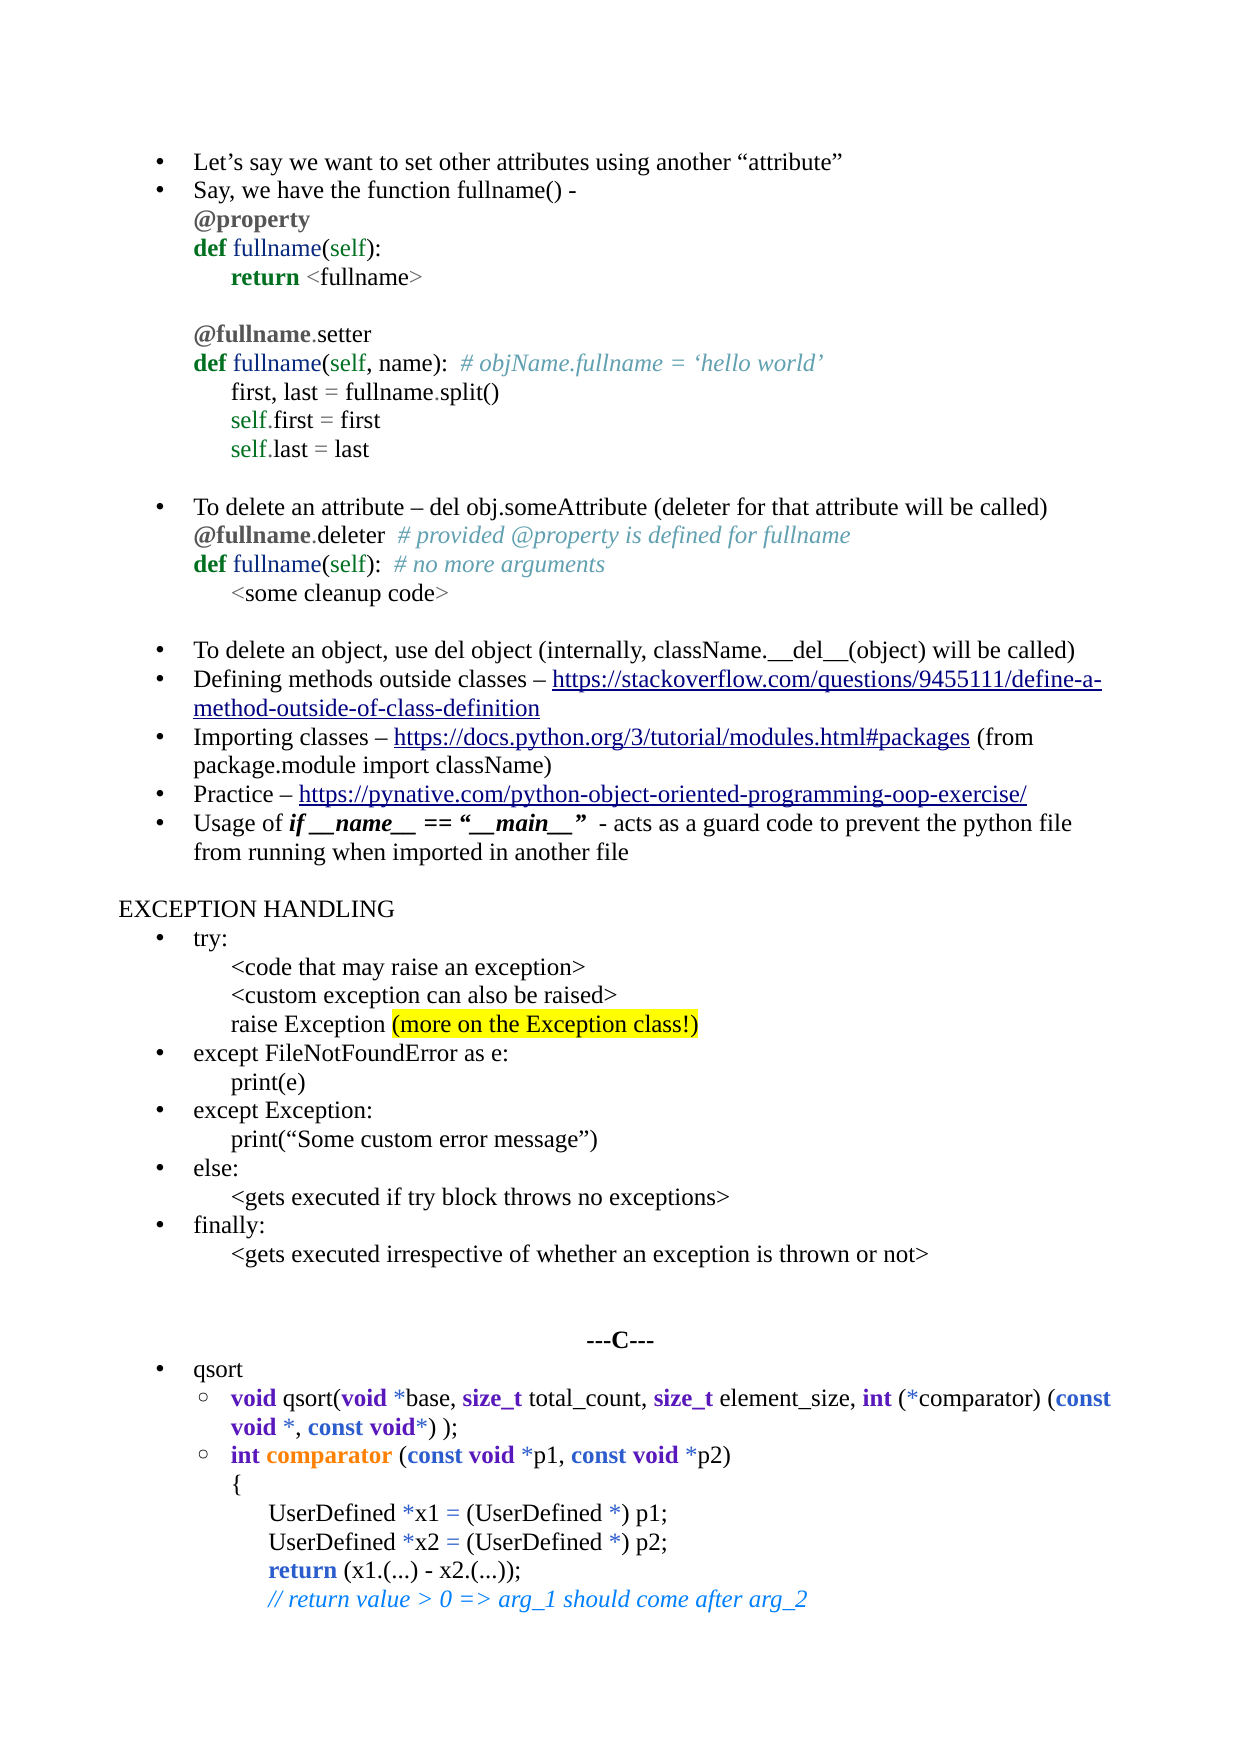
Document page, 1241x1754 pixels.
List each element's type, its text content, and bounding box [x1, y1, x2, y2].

list try: [156, 923, 1122, 952]
list void qsort(void *base, size_t total_count, size_t element_size, int (*comparator) (const void *, const void*) ); [193, 1383, 1122, 1441]
list qsort [156, 1354, 1122, 1383]
list def fullname(self): # no more arguments [156, 549, 1122, 578]
list @fullname.setter [156, 319, 1122, 348]
list Let’s say we want to set other attributes using another “attribute” [156, 147, 1122, 176]
list def fullname(self): [156, 233, 1122, 262]
text ---C--- [118, 1326, 1122, 1354]
list <some cleanup code> [193, 578, 1122, 607]
list return (x1.(...) - x2.(...)); [231, 1556, 1122, 1584]
list finally: [156, 1211, 1122, 1239]
list print(“Some custom error message”) [193, 1124, 1122, 1153]
list To delete an attribute – del obj.someAttribute (deleter for that attribute will be called) [156, 492, 1122, 521]
list To delete an object, use del object (internally, className.__del__(object) will be called) [156, 636, 1122, 664]
list Say, we have the function fullname() - [156, 176, 1122, 204]
list else: [156, 1153, 1122, 1182]
list <gets executed if try block throws no exceptions> [193, 1182, 1122, 1211]
list <code that may raise an exception> [193, 952, 1122, 981]
list // return value > 0 => arg_1 should come after arg_2 [231, 1584, 1122, 1613]
list Practice – https://pynative.com/python-object-oriented-programming-oop-exercise/ [156, 779, 1122, 808]
list UserDefined *x2 = (UserDefined *) p2; [231, 1527, 1122, 1556]
list return <fullname> [193, 262, 1122, 291]
list self.first = first [193, 406, 1122, 434]
list self.last = last [193, 434, 1122, 463]
list <gets executed irrespective of whether an exception is thrown or not> [193, 1239, 1122, 1268]
list int comparator (const void *p1, const void *p2) [193, 1441, 1122, 1469]
list Importing classes – https://docs.python.org/3/tutorial/modules.html#packages (from package.module import className) [156, 722, 1122, 779]
list except Exception: [156, 1096, 1122, 1124]
list except FileNotFoundError as e: [156, 1038, 1122, 1067]
list @property [156, 204, 1122, 233]
list Usage of if __name__ == “__main__” - acts as a guard code to prevent the python file from running when imported in another file [156, 808, 1122, 866]
list raise Exception (more on the Exception class!) [193, 1009, 1122, 1038]
list @fullname.deleter # provided @property is defined for fullname [156, 521, 1122, 549]
list { [193, 1469, 1122, 1498]
list print(e) [193, 1067, 1122, 1096]
text EXCEPTION HANDLING [118, 894, 1122, 923]
list UserDefined *x1 = (UserDefined *) p1; [231, 1498, 1122, 1527]
list def fullname(self, name): # objName.fullname = ‘hello world’ [156, 348, 1122, 377]
list Defining methods outside classes – https://stackoverflow.com/questions/9455111/define-a-method-outside-of-class-definition [156, 664, 1122, 722]
list first, last = fullname.split() [193, 377, 1122, 406]
list <custom exception can also be raised> [193, 981, 1122, 1009]
